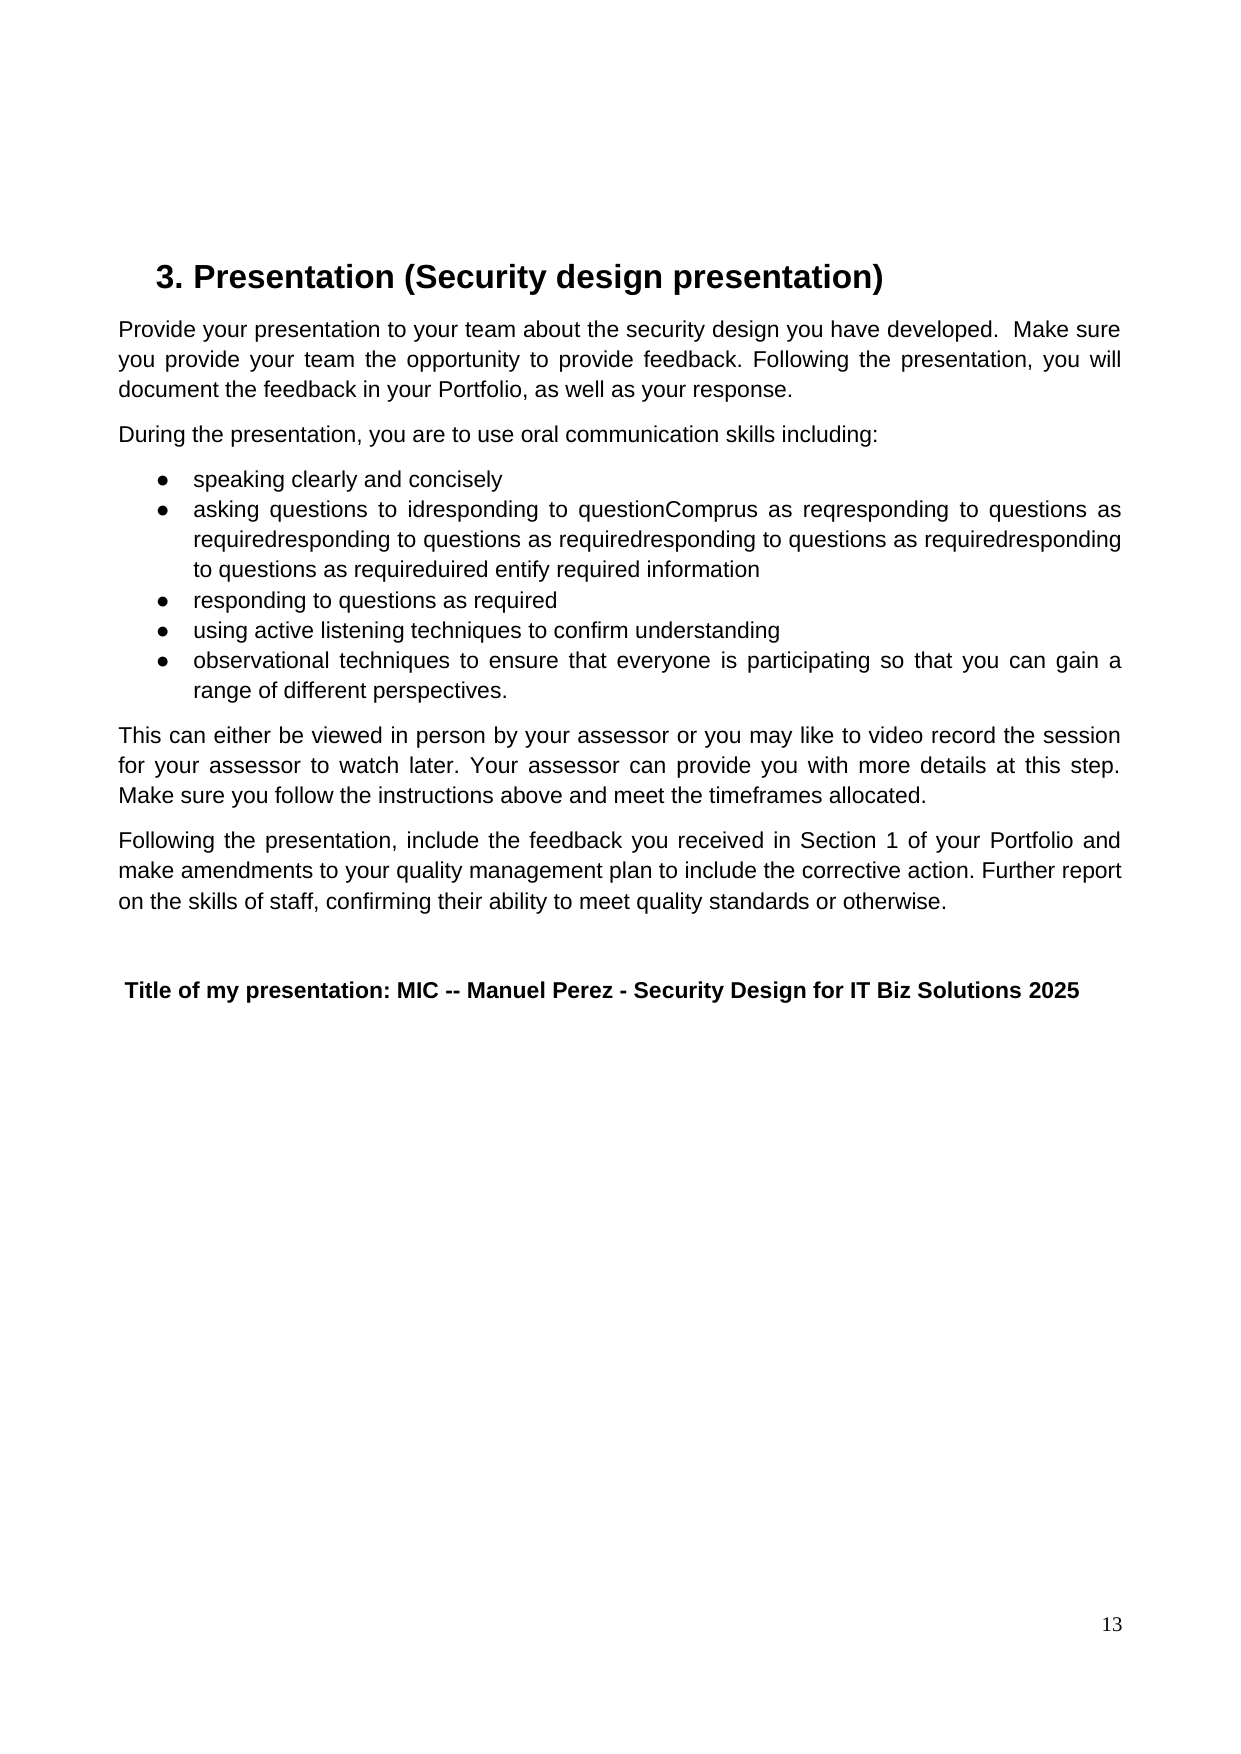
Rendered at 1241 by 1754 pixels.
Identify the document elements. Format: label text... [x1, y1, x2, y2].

text During the presentation, you are to use oral communication skills including: [118, 421, 1122, 447]
text Title of my presentation: MIC -- Manuel Perez - Security Design for IT Biz Solutions 2025 [118, 977, 1122, 1003]
list asking questions to idresponding to questionComprus as reqresponding to questions as requiredresponding to questions as requiredresponding to questions as requiredresponding to questions as requireduired entify required information [156, 496, 1122, 583]
subtitle Presentation (Security design presentation) [156, 257, 1122, 295]
list speaking clearly and concisely [156, 466, 1122, 492]
text Following the presentation, include the feedback you received in Section 1 of your Portfolio and make amendments to your quality management plan to include the corrective action. Further report on the skills of staff, confirming their ability to meet quality standards or otherwise. [118, 827, 1122, 914]
list observational techniques to ensure that everyone is participating so that you can gain a range of different perspectives. [156, 647, 1122, 703]
text This can either be viewed in person by your assessor or you may like to video record the session for your assessor to watch later. Your assessor can provide you with more details at this step. Make sure you follow the instructions above and meet the timeframes allocated. [118, 722, 1122, 809]
text Provide your presentation to your team about the security design you have developed. Make sure you provide your team the opportunity to provide feedback. Following the presentation, you will document the feedback in your Portfolio, as well as your response. [118, 316, 1122, 402]
list responding to questions as required [156, 587, 1122, 613]
list using active listening techniques to confirm understanding [156, 617, 1122, 643]
